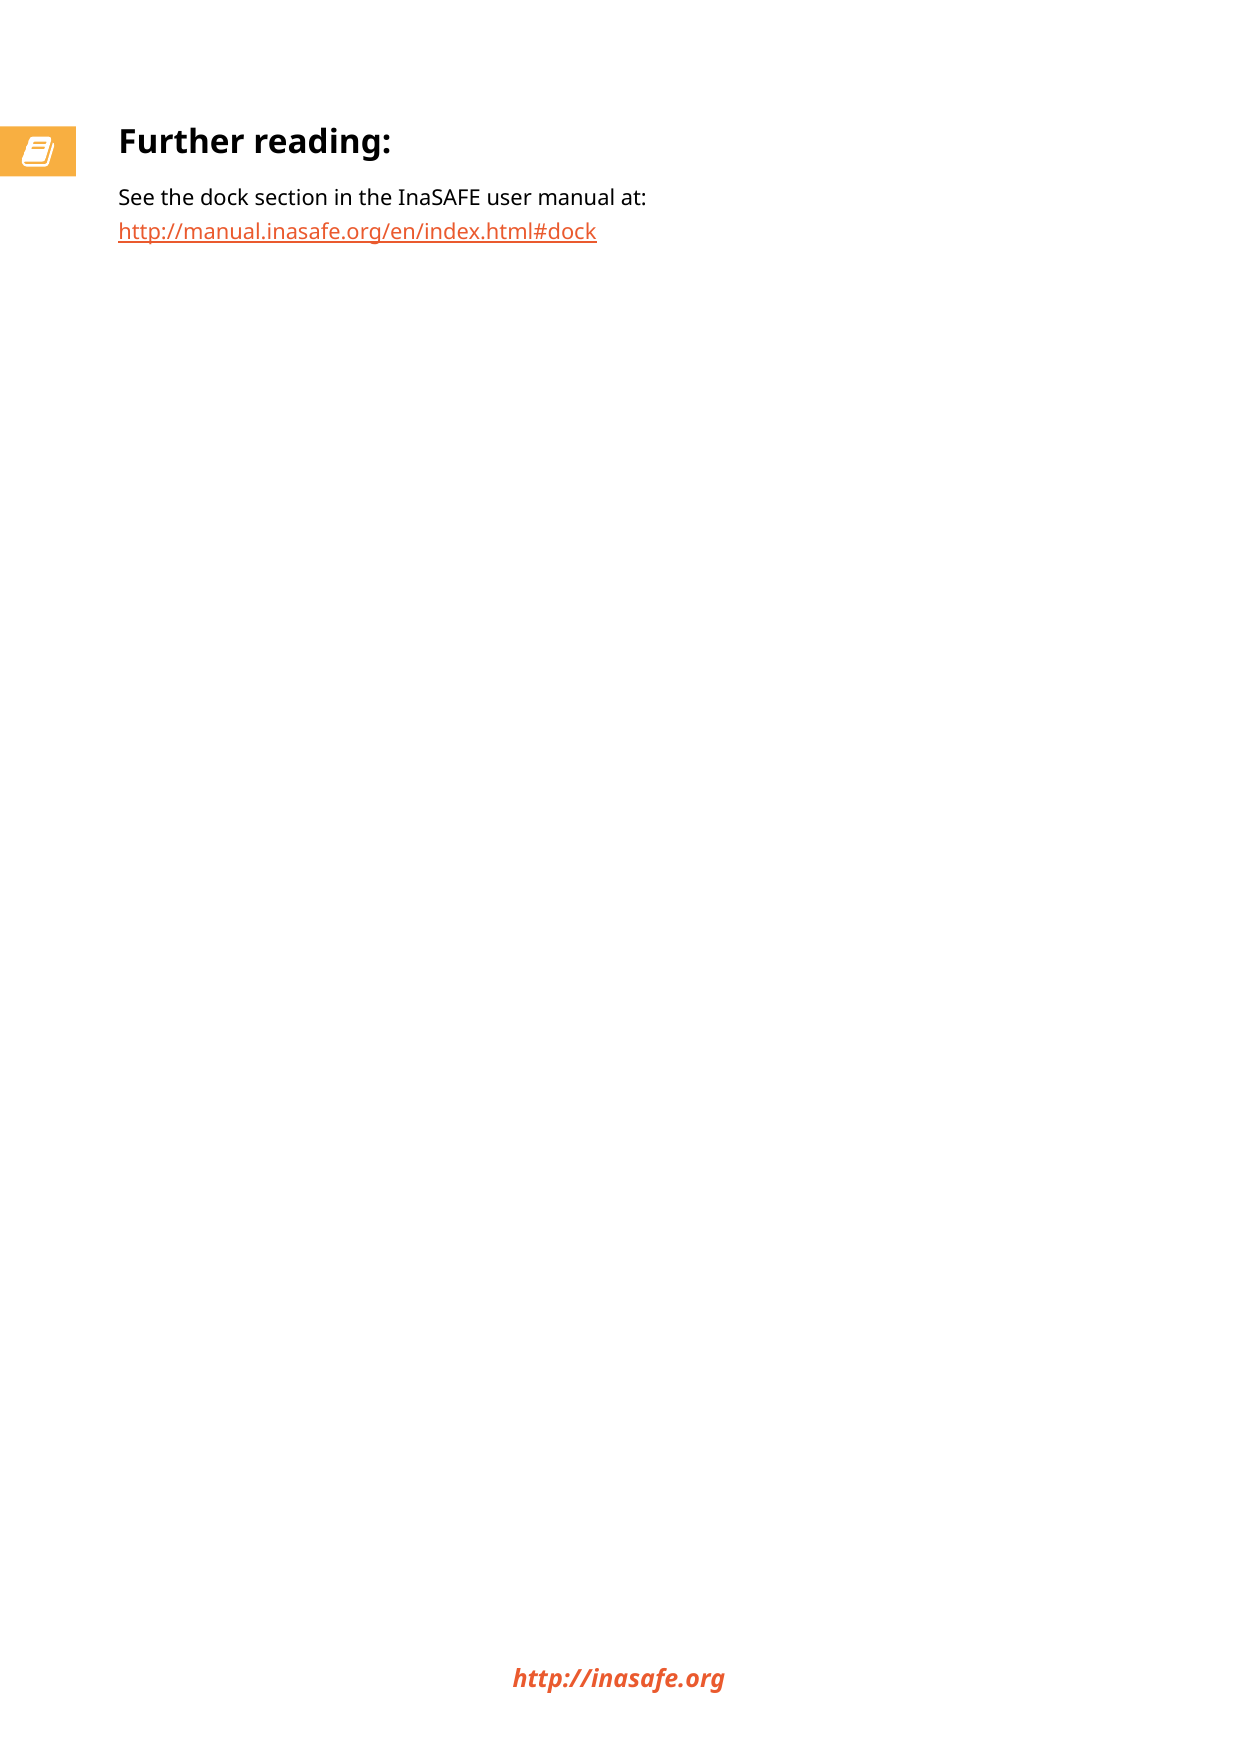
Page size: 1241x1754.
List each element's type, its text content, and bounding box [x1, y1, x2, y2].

subtitle Further reading: [118, 118, 1122, 163]
text See the dock section in the InaSAFE user manual at: http://manual.inasafe.org/en/index.html#dock [118, 182, 1122, 285]
